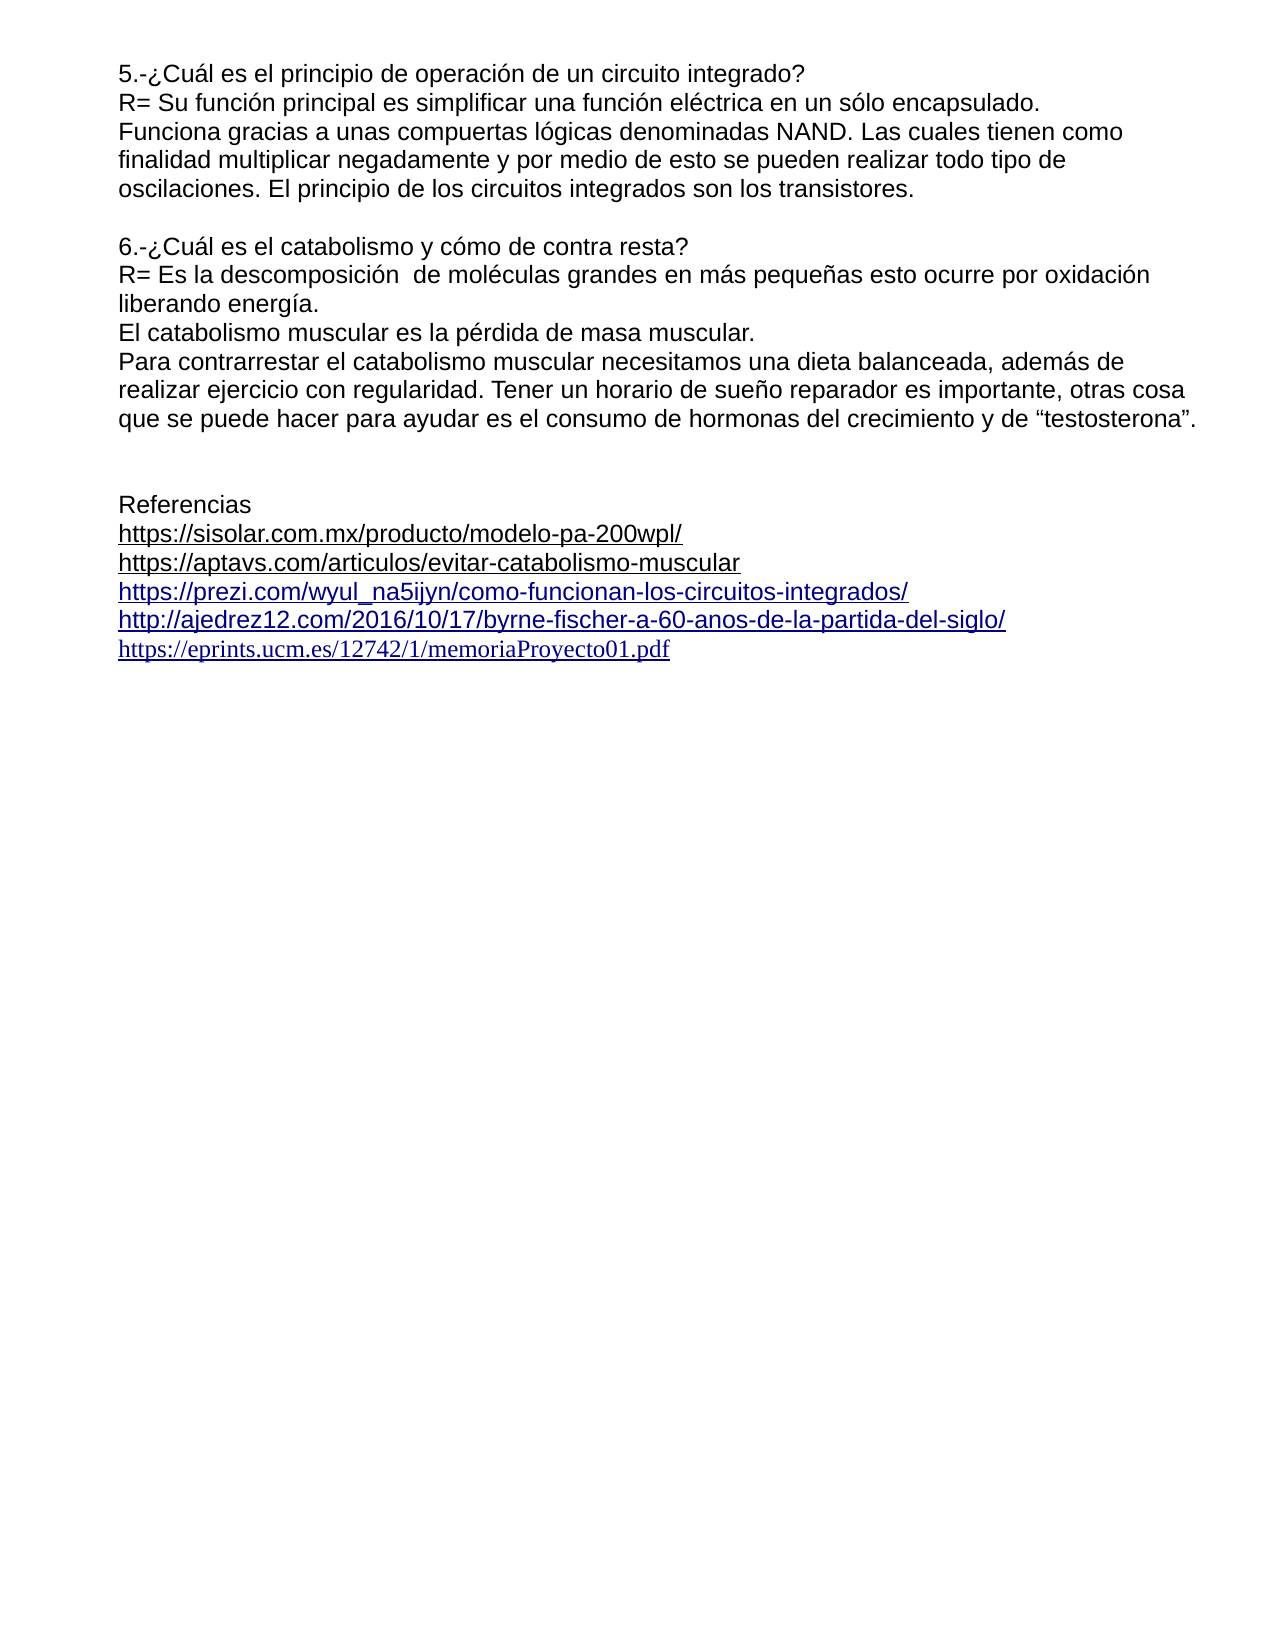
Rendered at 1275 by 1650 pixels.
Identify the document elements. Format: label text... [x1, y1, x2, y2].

text https://eprints.ucm.es/12742/1/memoriaProyecto01.pdf [118, 634, 1205, 663]
text https://sisolar.com.mx/producto/modelo-pa-200wpl/ [118, 519, 1205, 548]
text 6.-¿Cuál es el catabolismo y cómo de contra resta? R= Es la descomposición de moléculas grandes en más pequeñas esto ocurre por oxidación liberando energía. [118, 232, 1205, 318]
text https://aptavs.com/articulos/evitar-catabolismo-muscular [118, 548, 1205, 577]
text Funciona gracias a unas compuertas lógicas denominadas NAND. Las cuales tienen como finalidad multiplicar negadamente y por medio de esto se pueden realizar todo tipo de oscilaciones. El principio de los circuitos integrados son los transistores. [118, 117, 1205, 203]
text https://prezi.com/wyul_na5ijyn/como-funcionan-los-circuitos-integrados/ [118, 577, 1205, 605]
text R= Su función principal es simplificar una función eléctrica en un sólo encapsulado. [118, 88, 1205, 117]
text El catabolismo muscular es la pérdida de masa muscular. Para contrarrestar el catabolismo muscular necesitamos una dieta balanceada, además de realizar ejercicio con regularidad. Tener un horario de sueño reparador es importante, otras cosa que se puede hacer para ayudar es el consumo de hormonas del crecimiento y de “testosterona”. [118, 318, 1205, 433]
text 5.-¿Cuál es el principio de operación de un circuito integrado? [118, 59, 1205, 88]
text http://ajedrez12.com/2016/10/17/byrne-fischer-a-60-anos-de-la-partida-del-siglo/ [118, 605, 1205, 634]
text Referencias [118, 490, 1205, 519]
